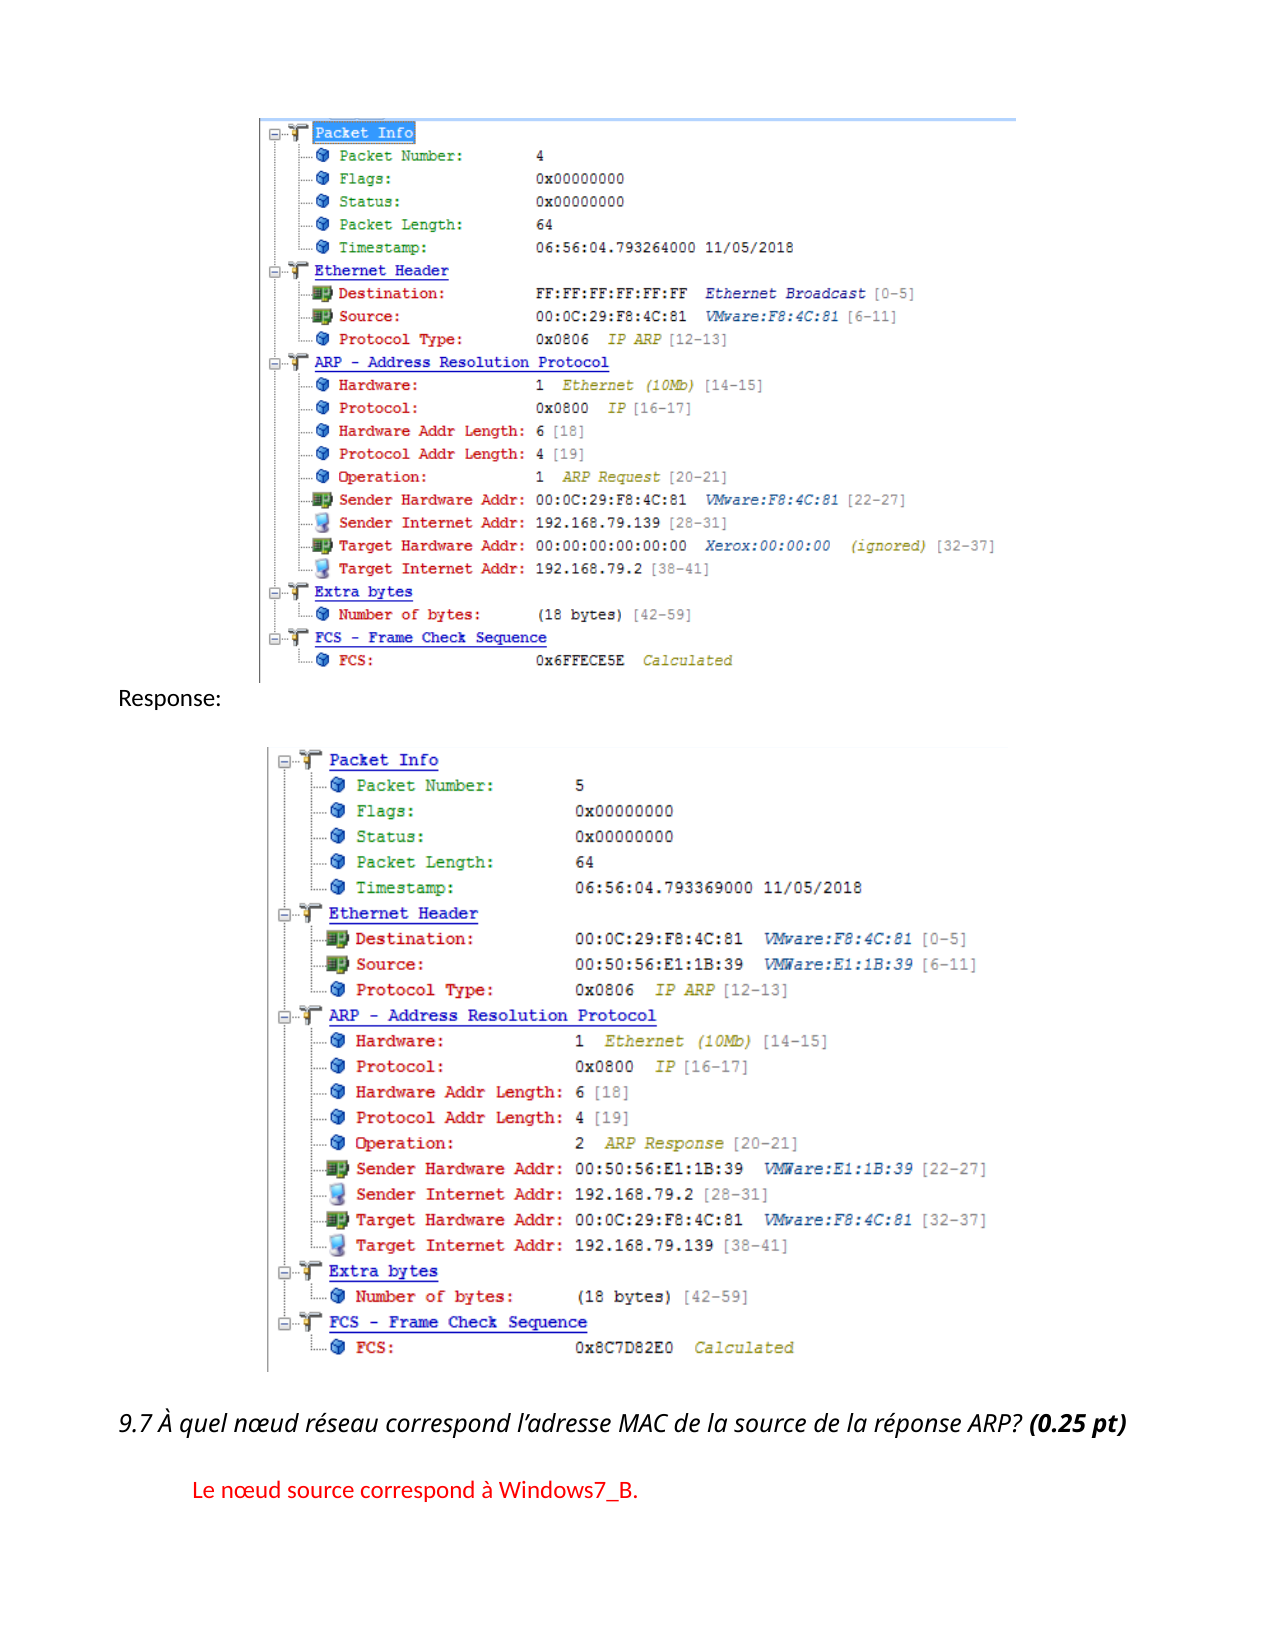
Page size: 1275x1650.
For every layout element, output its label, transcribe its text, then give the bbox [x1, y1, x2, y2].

text 9.7 À quel nœud réseau correspond l’adresse MAC de la source de la réponse ARP? ​(0.25 pt) [118, 1406, 1157, 1440]
text Le nœud source correspond à Windows7_B. [118, 1474, 1157, 1505]
text Response: [118, 682, 1157, 713]
